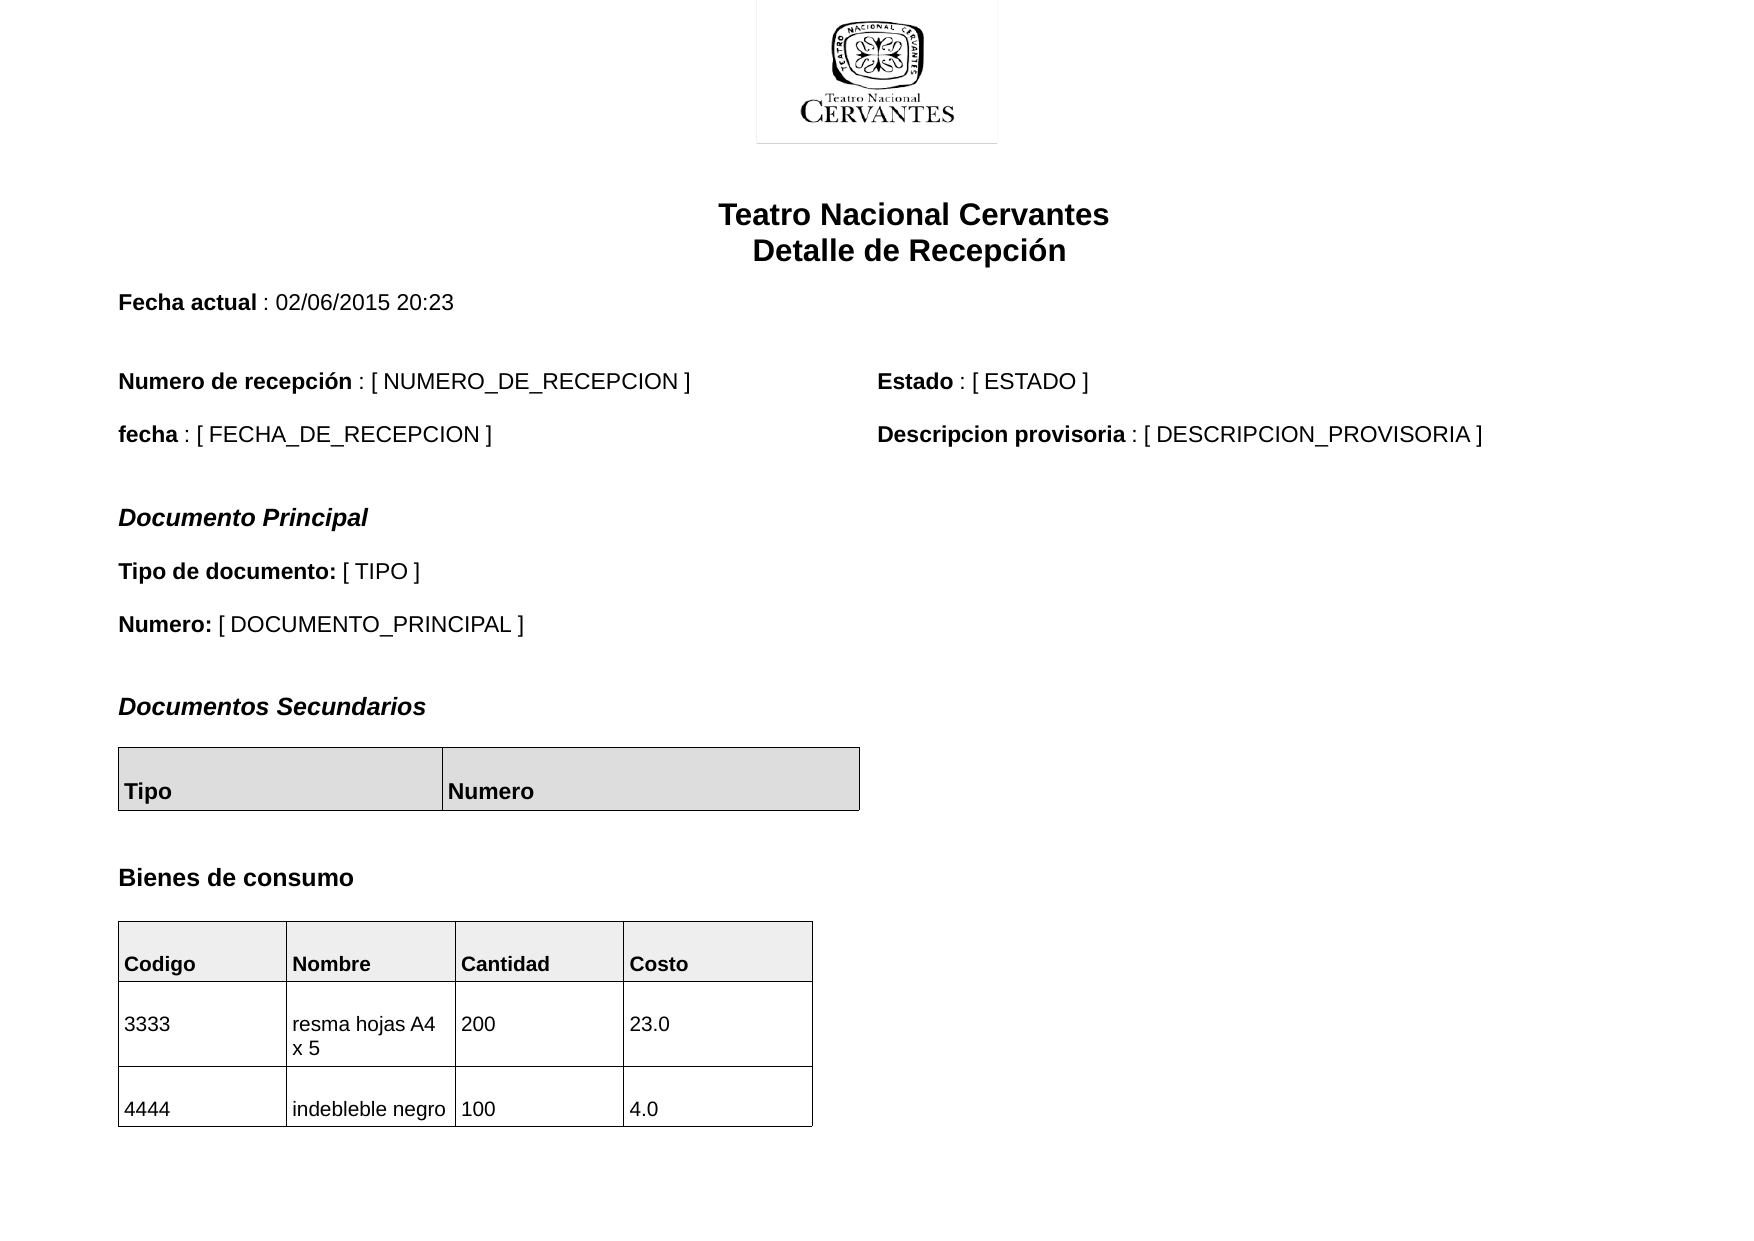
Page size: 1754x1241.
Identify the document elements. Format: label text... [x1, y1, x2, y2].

text Tipo de documento: [ TIPO ] [118, 558, 1636, 584]
table_header Tipo [119, 748, 442, 810]
text Documentos Secundarios [118, 692, 1636, 721]
table_header Cantidad [456, 922, 623, 981]
table_cell 4444 [119, 1067, 286, 1126]
text Documento Principal [118, 503, 1636, 531]
table_header Costo [624, 922, 812, 981]
table_cell indebleble negro [287, 1067, 455, 1126]
table_cell 4.0 [624, 1067, 812, 1126]
table_header Codigo [119, 922, 286, 981]
table_cell 23.0 [624, 982, 812, 1066]
text Detalle de Recepción [118, 232, 1636, 268]
text Bienes de consumo [118, 863, 1636, 892]
text fecha : [ FECHA_DE_RECEPCION ] [118, 421, 877, 448]
text Numero: [ DOCUMENTO_PRINCIPAL ] [118, 611, 1636, 637]
table_header Nombre [287, 922, 455, 981]
text Teatro Nacional Cervantes [118, 196, 1636, 232]
text Descripcion provisoria : [ DESCRIPCION_PROVISORIA ] [877, 421, 1636, 448]
table_cell 200 [456, 982, 623, 1066]
text Numero de recepción : [ NUMERO_DE_RECEPCION ] [118, 368, 877, 395]
table_cell 100 [456, 1067, 623, 1126]
text Fecha actual : 02/06/2015 20:23 [118, 289, 1636, 316]
table_header Numero [443, 748, 859, 810]
table_cell 3333 [119, 982, 286, 1066]
picture [756, 0, 998, 144]
table_cell resma hojas A4 x 5 [287, 982, 455, 1066]
text Estado : [ ESTADO ] [877, 368, 1636, 395]
